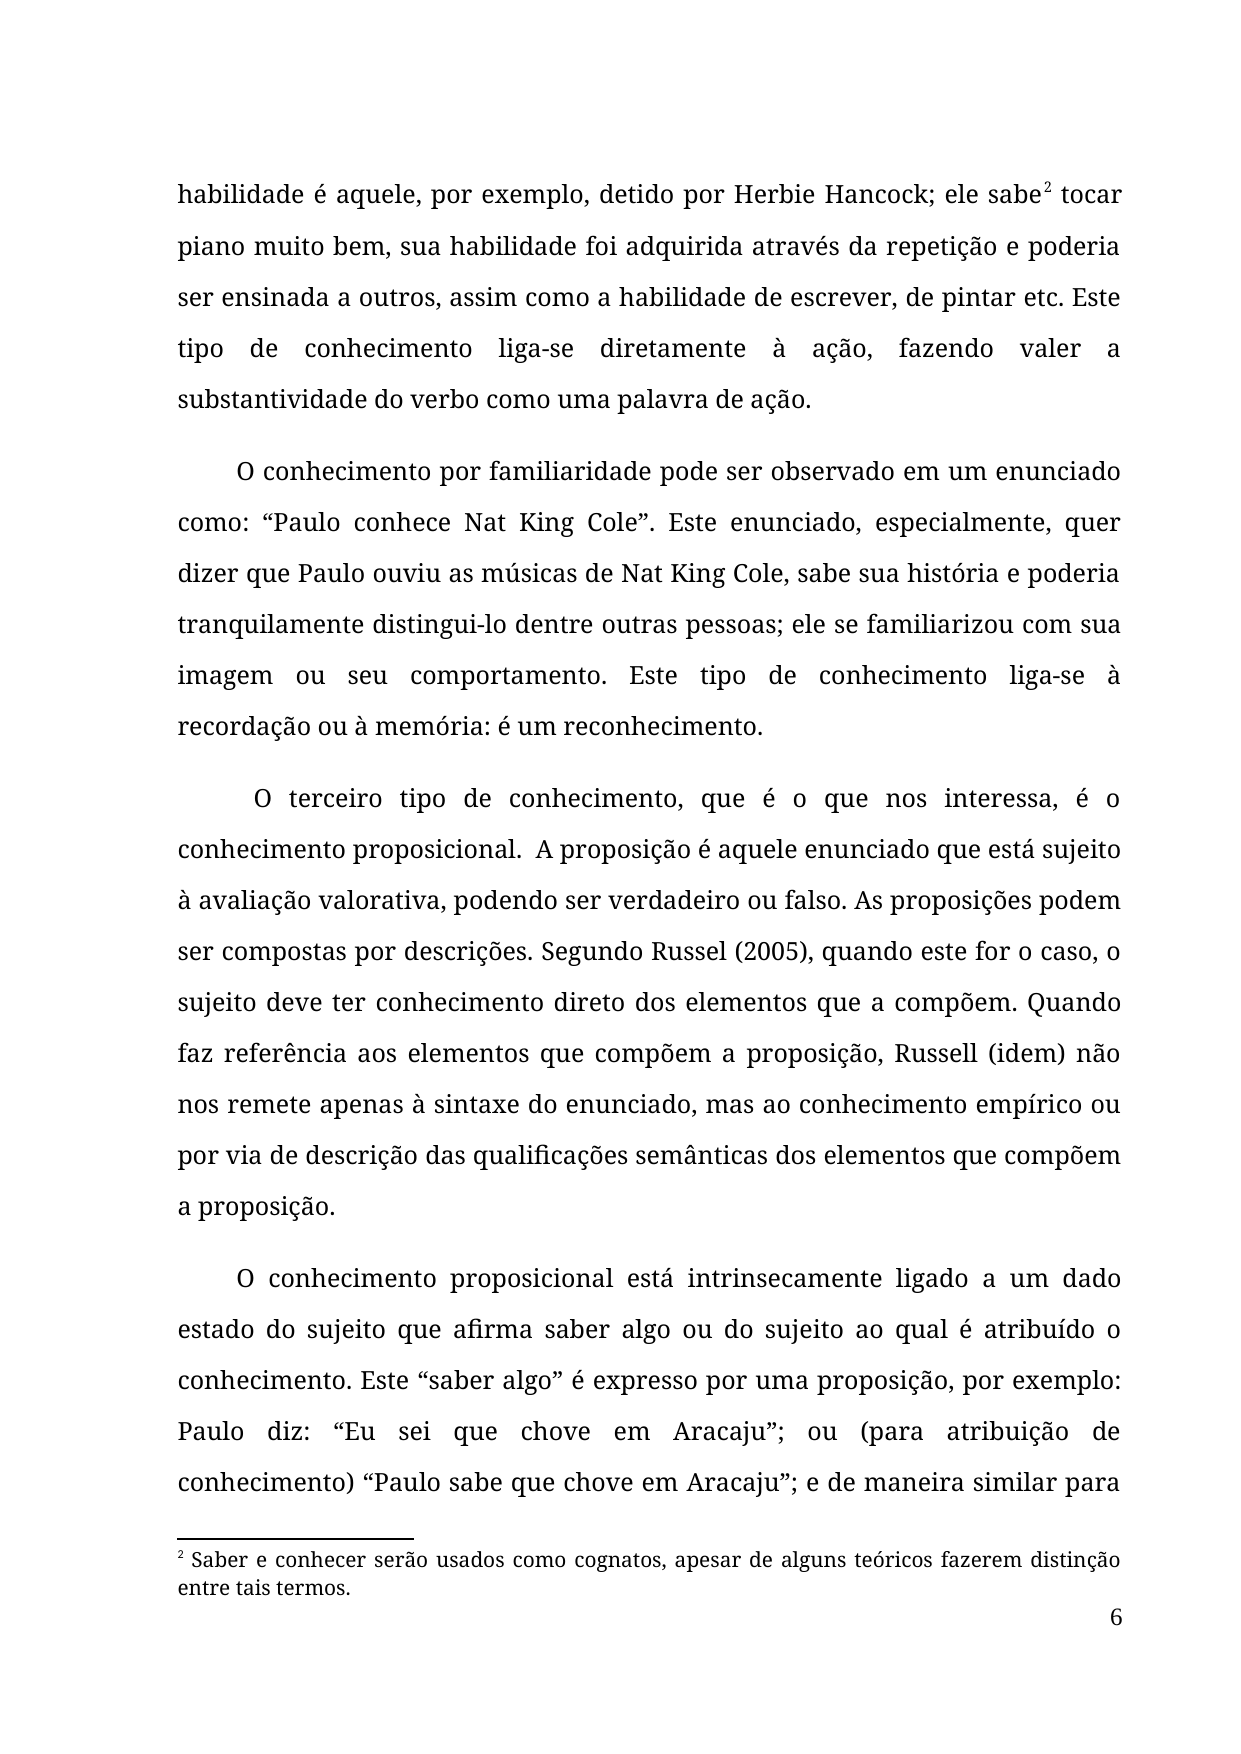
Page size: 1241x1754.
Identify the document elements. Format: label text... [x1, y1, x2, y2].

text O conhecimento proposicional está intrinsecamente ligado a um dado estado do sujeito que afirma saber algo ou do sujeito ao qual é atribuído o conhecimento. Este “saber algo” é expresso por uma proposição, por exemplo: Paulo diz: “Eu sei que chove em Aracaju”; ou (para atribuição de conhecimento) “Paulo sabe que chove em Aracaju”; e de maneira similar para [177, 1261, 1122, 1499]
text Saber e conhecer serão usados como cognatos, apesar de alguns teóricos fazerem distinção entre tais termos. [177, 1545, 1122, 1602]
text O terceiro tipo de conhecimento, que é o que nos interessa, é o conhecimento proposicional. A proposição é aquele enunciado que está sujeito à avaliação valorativa, podendo ser verdadeiro ou falso. As proposições podem ser compostas por descrições. Segundo Russel (2005), quando este for o caso, o sujeito deve ter conhecimento direto dos elementos que a compõem. Quando faz referência aos elementos que compõem a proposição, Russell (idem) não nos remete apenas à sintaxe do enunciado, mas ao conhecimento empírico ou por via de descrição das qualificações semânticas dos elementos que compõem a proposição. [177, 780, 1122, 1223]
text O conhecimento por familiaridade pode ser observado em um enunciado como: “Paulo conhece Nat King Cole”. Este enunciado, especialmente, quer dizer que Paulo ouviu as músicas de Nat King Cole, sabe sua história e poderia tranquilamente distingui-lo dentre outras pessoas; ele se familiarizou com sua imagem ou seu comportamento. Este tipo de conhecimento liga-se à recordação ou à memória: é um reconhecimento. [177, 453, 1122, 742]
text habilidade é aquele, por exemplo, detido por Herbie Hancock; ele sabe tocar piano muito bem, sua habilidade foi adquirida através da repetição e poderia ser ensinada a outros, assim como a habilidade de escrever, de pintar etc. Este tipo de conhecimento liga-se diretamente à ação, fazendo valer a substantividade do verbo como uma palavra de ação. [177, 177, 1122, 415]
